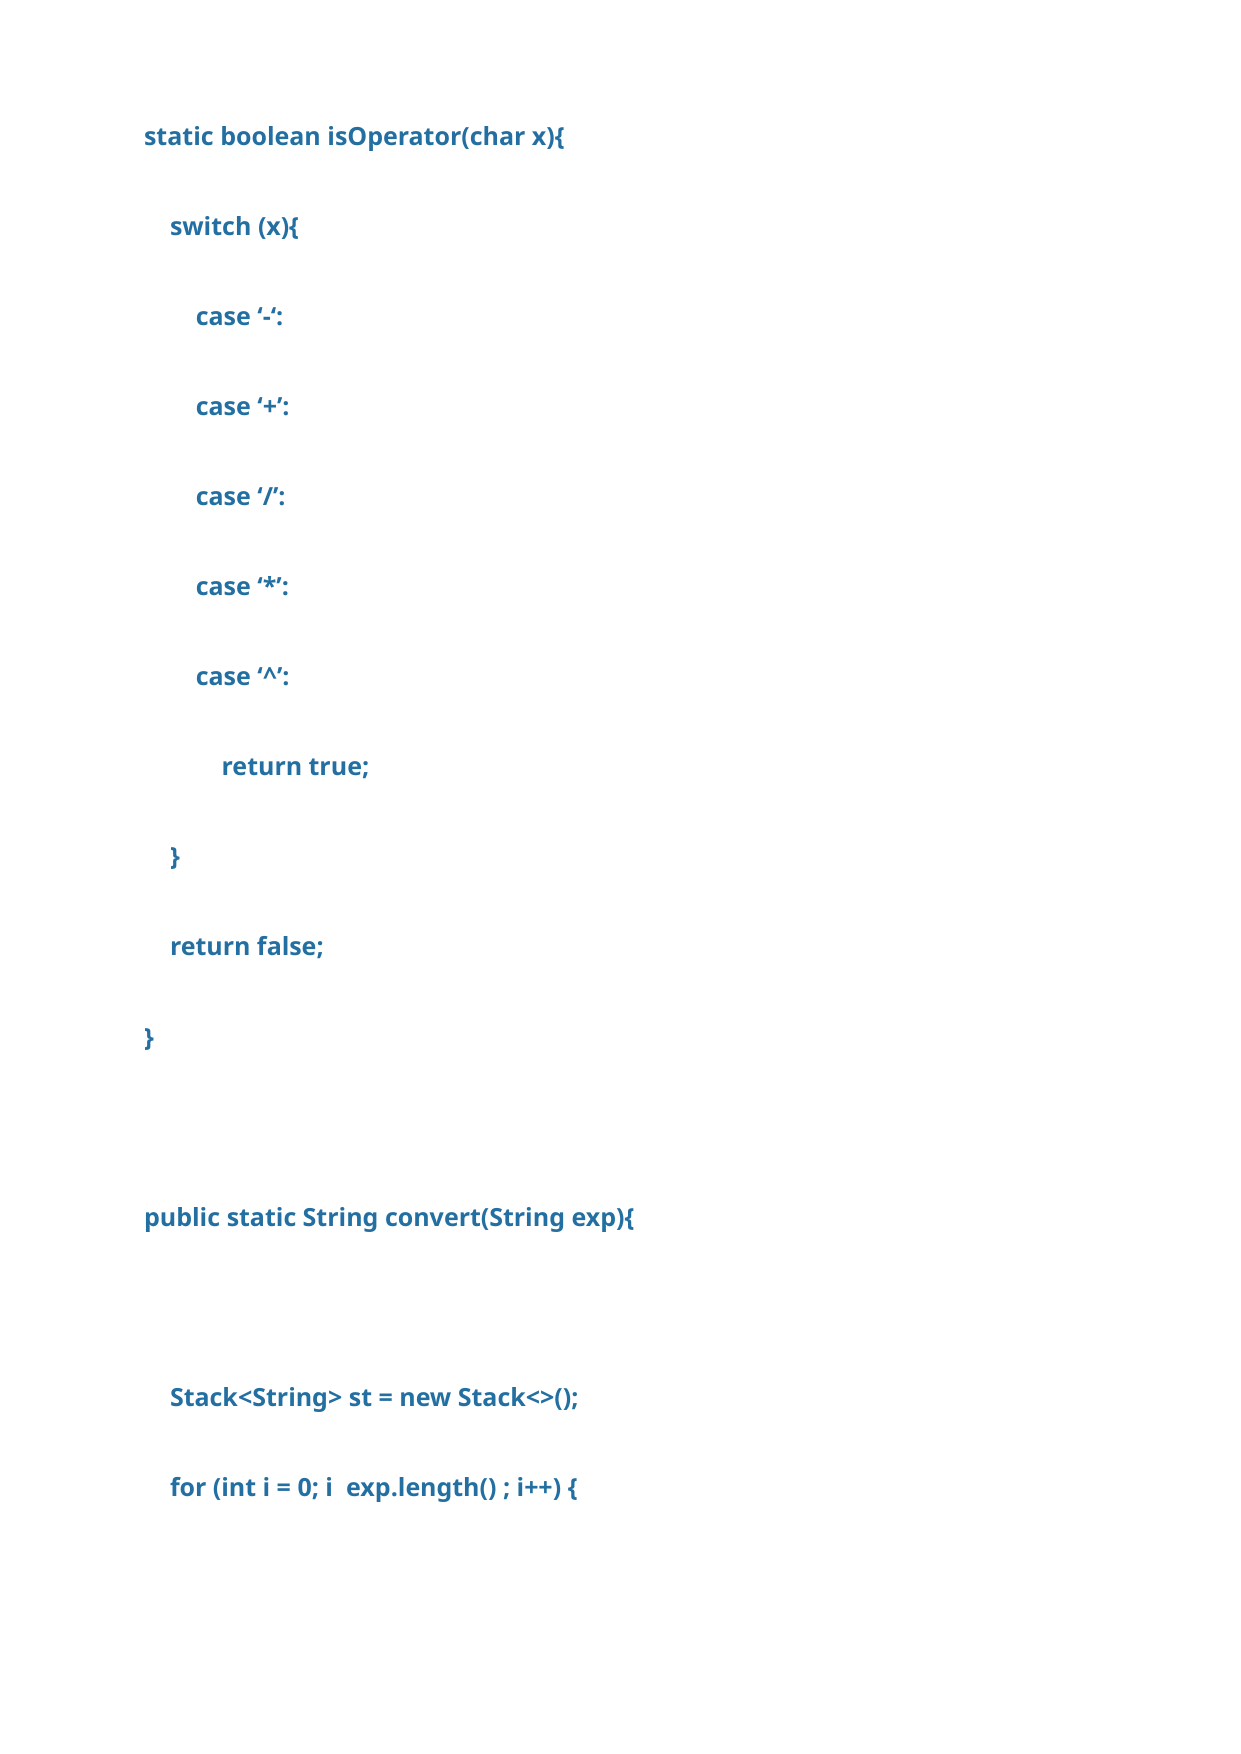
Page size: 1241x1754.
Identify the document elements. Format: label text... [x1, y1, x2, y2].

text } [118, 839, 1122, 873]
text case ‘+’: [118, 388, 1122, 422]
text static boolean isOperator(char x){ [118, 118, 1122, 152]
text return true; [118, 749, 1122, 783]
text Stack<String> st = new Stack<>(); [118, 1379, 1122, 1414]
text case ‘/’: [118, 478, 1122, 513]
text switch (x){ [118, 208, 1122, 242]
text case ‘-‘: [118, 298, 1122, 332]
text case ‘*’: [118, 569, 1122, 603]
text case ‘^’: [118, 659, 1122, 693]
text public static String convert(String exp){ [118, 1199, 1122, 1233]
text return false; [118, 929, 1122, 963]
text for (int i = 0; i exp.length() ; i++) { [118, 1470, 1122, 1504]
text } [118, 1019, 1122, 1053]
